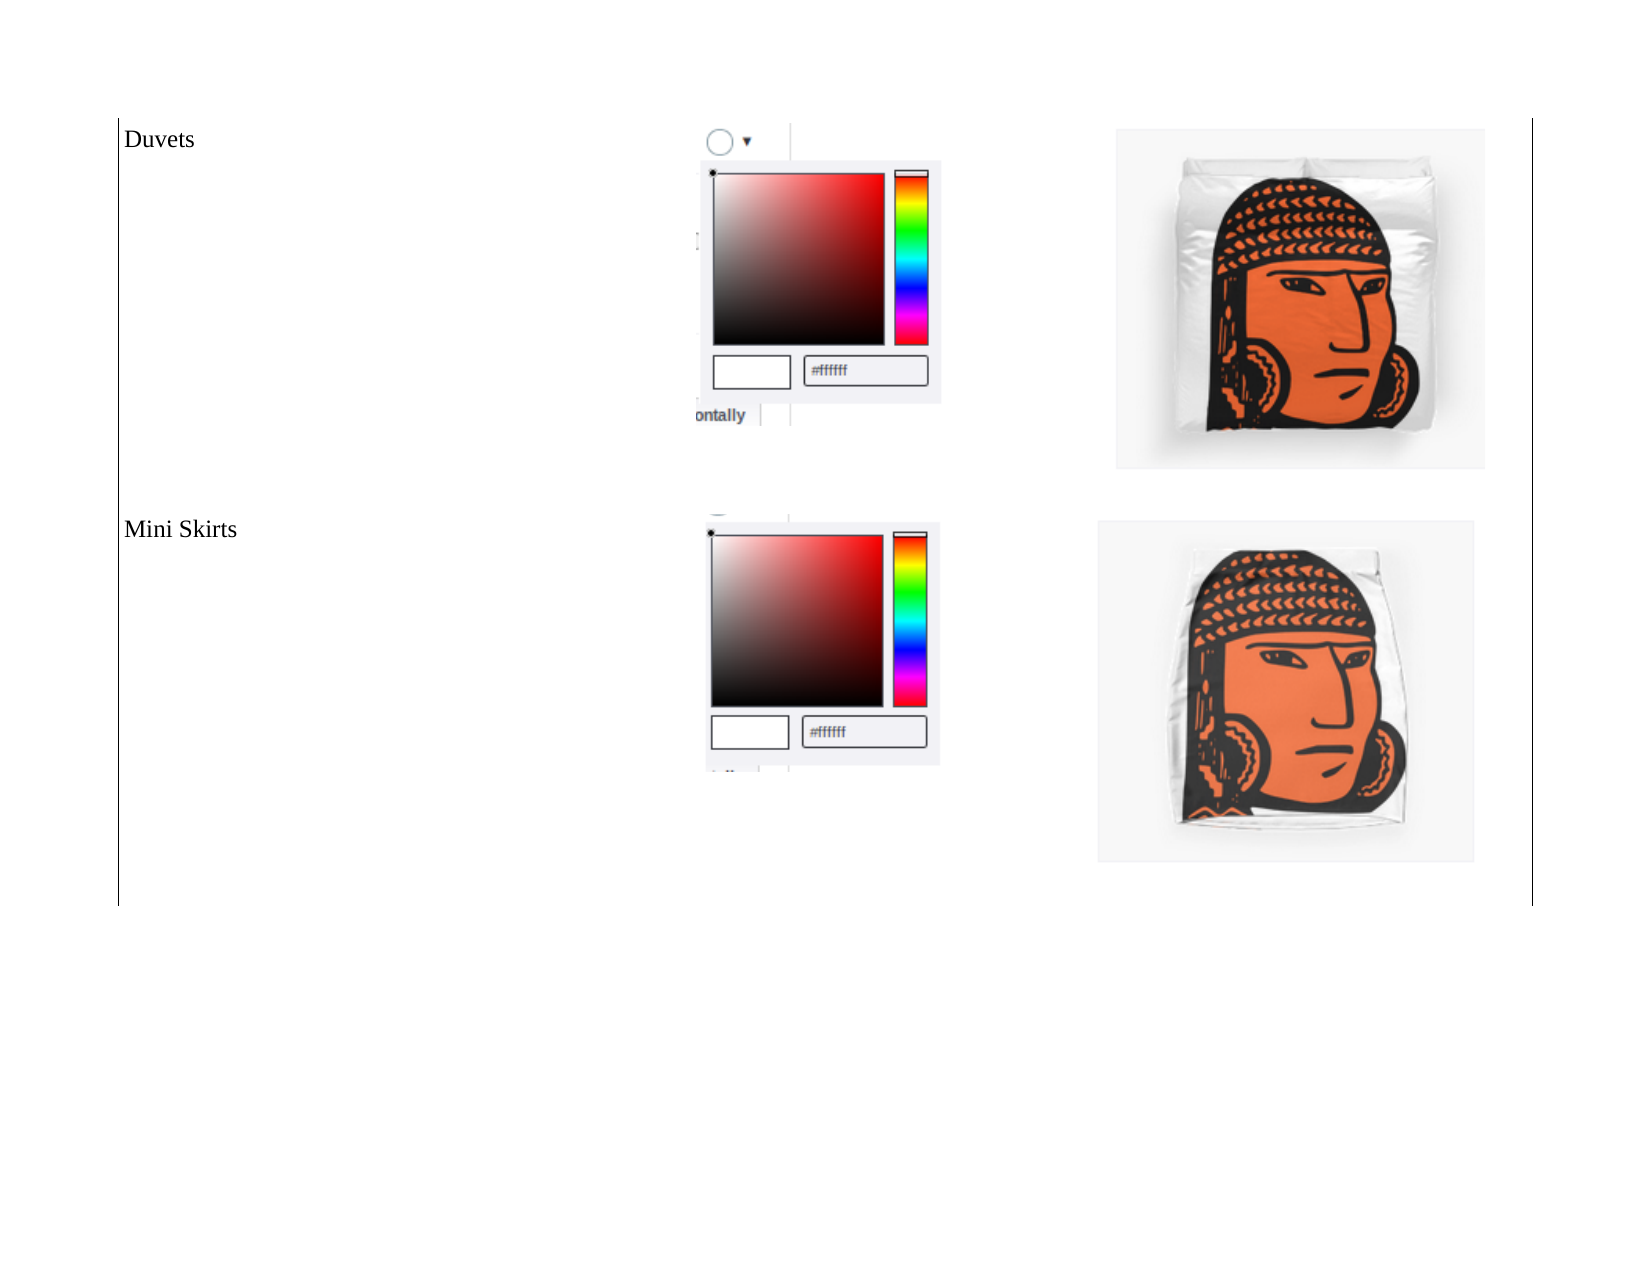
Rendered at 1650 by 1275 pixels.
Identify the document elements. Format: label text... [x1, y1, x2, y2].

table_cell Duvets [119, 118, 589, 508]
picture [1095, 514, 1498, 872]
table_cell [589, 118, 1061, 508]
table_cell Mini Skirts [119, 508, 589, 906]
table_cell [1061, 118, 1532, 508]
picture [696, 123, 954, 426]
table_cell [1061, 508, 1532, 906]
table_cell [589, 508, 1061, 906]
picture [1107, 123, 1486, 474]
picture [705, 514, 945, 772]
